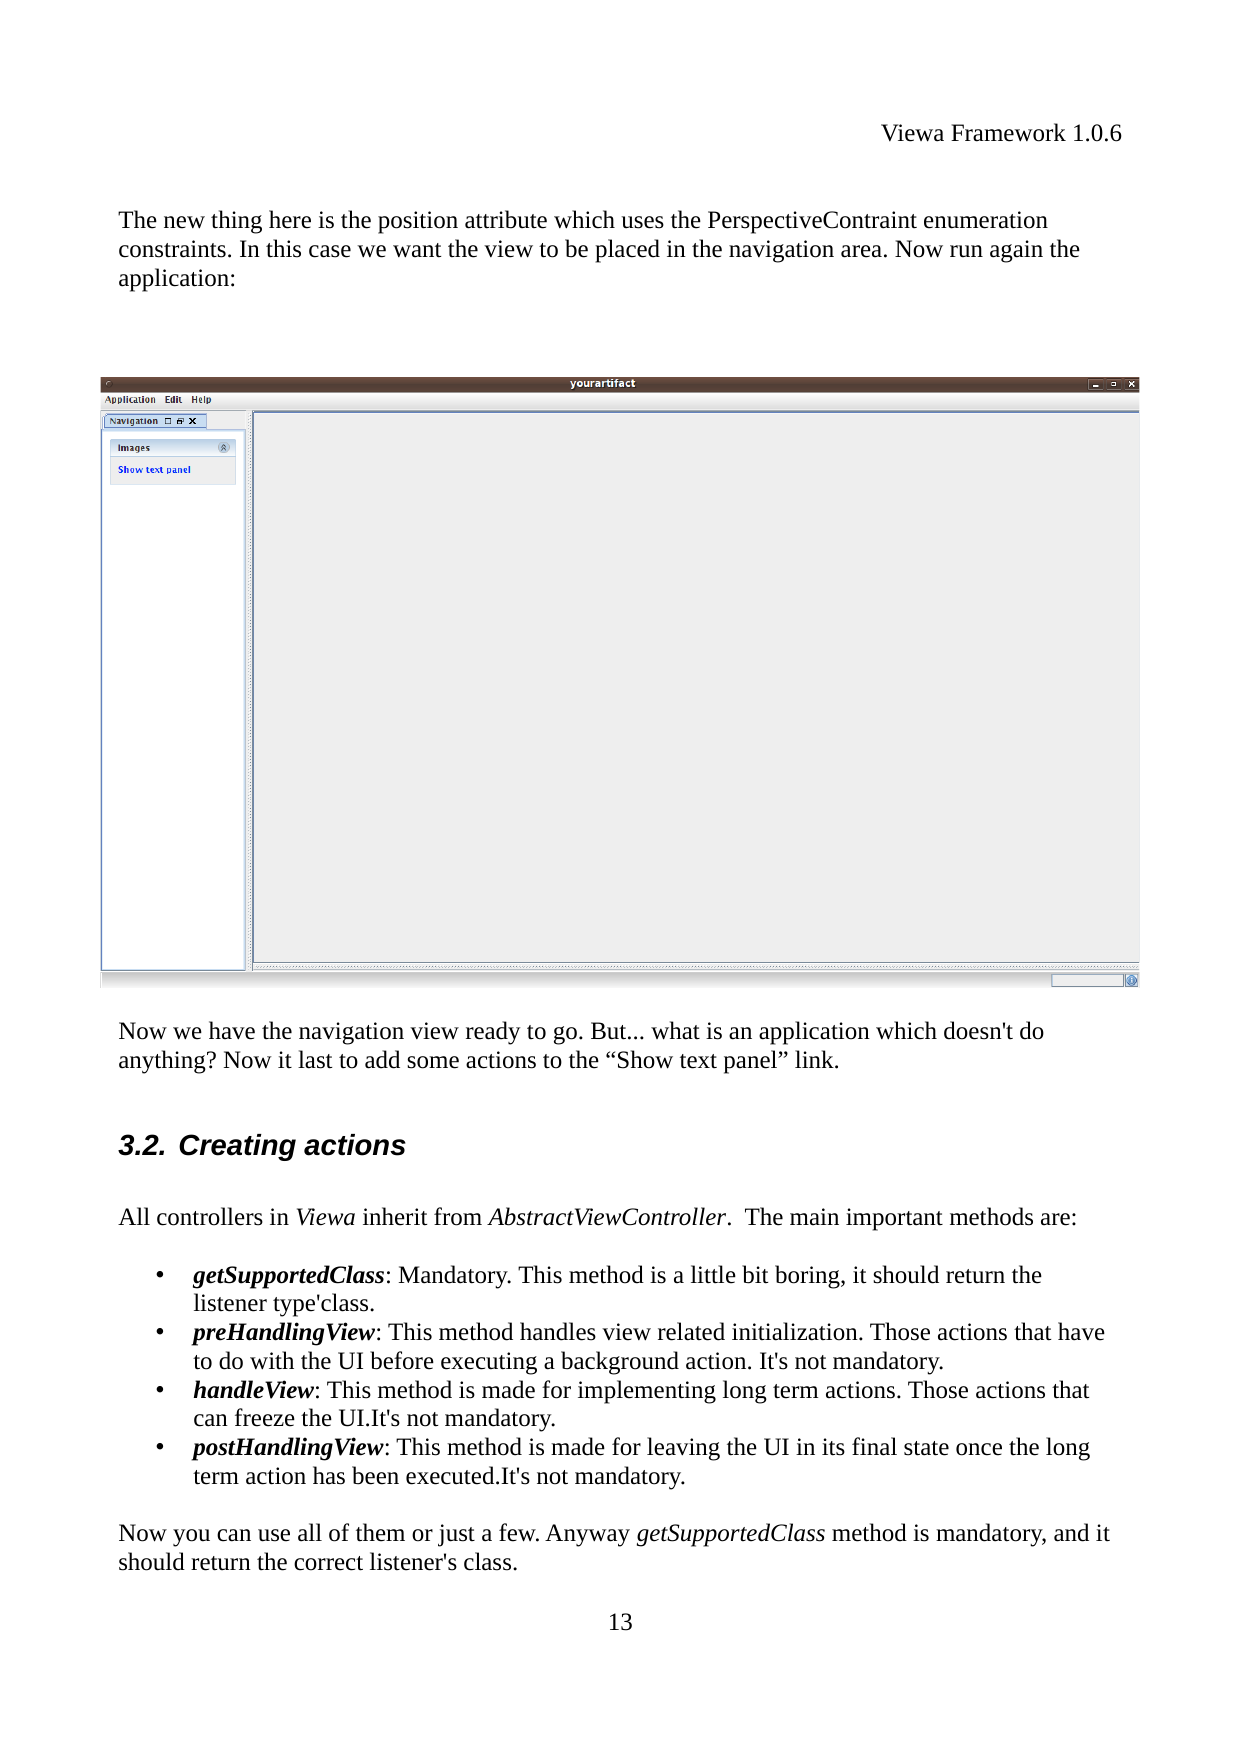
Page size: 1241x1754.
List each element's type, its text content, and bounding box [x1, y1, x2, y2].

list preHandlingView: This method handles view related initialization. Those actions that have to do with the UI before executing a background action. It's not mandatory. [156, 1317, 1122, 1375]
list getSupportedClass: Mandatory. This method is a little bit boring, it should return the listener type'class. [156, 1260, 1122, 1317]
text The new thing here is the position attribute which uses the PerspectiveContraint enumeration constraints. In this case we want the view to be placed in the navigation area. Now run again the application: [118, 205, 1122, 291]
text Now you can use all of them or just a few. Anyway getSupportedClass method is mandatory, and it [118, 1518, 1122, 1547]
text All controllers in Viewa inherit from AbstractViewController. The main important methods are: [118, 1202, 1122, 1231]
list handleView: This method is made for implementing long term actions. Those actions that can freeze the UI.It's not mandatory. [156, 1375, 1122, 1432]
list postHandlingView: This method is made for leaving the UI in its final state once the long term action has been executed.It's not mandatory. [156, 1432, 1122, 1490]
text should return the correct listener's class. [118, 1547, 1122, 1576]
picture [100, 377, 1140, 988]
text Now we have the navigation view ready to go. But... what is an application which doesn't do anything? Now it last to add some actions to the “Show text panel” link. [118, 1016, 1122, 1074]
subtitle Creating actions [118, 1127, 1122, 1161]
